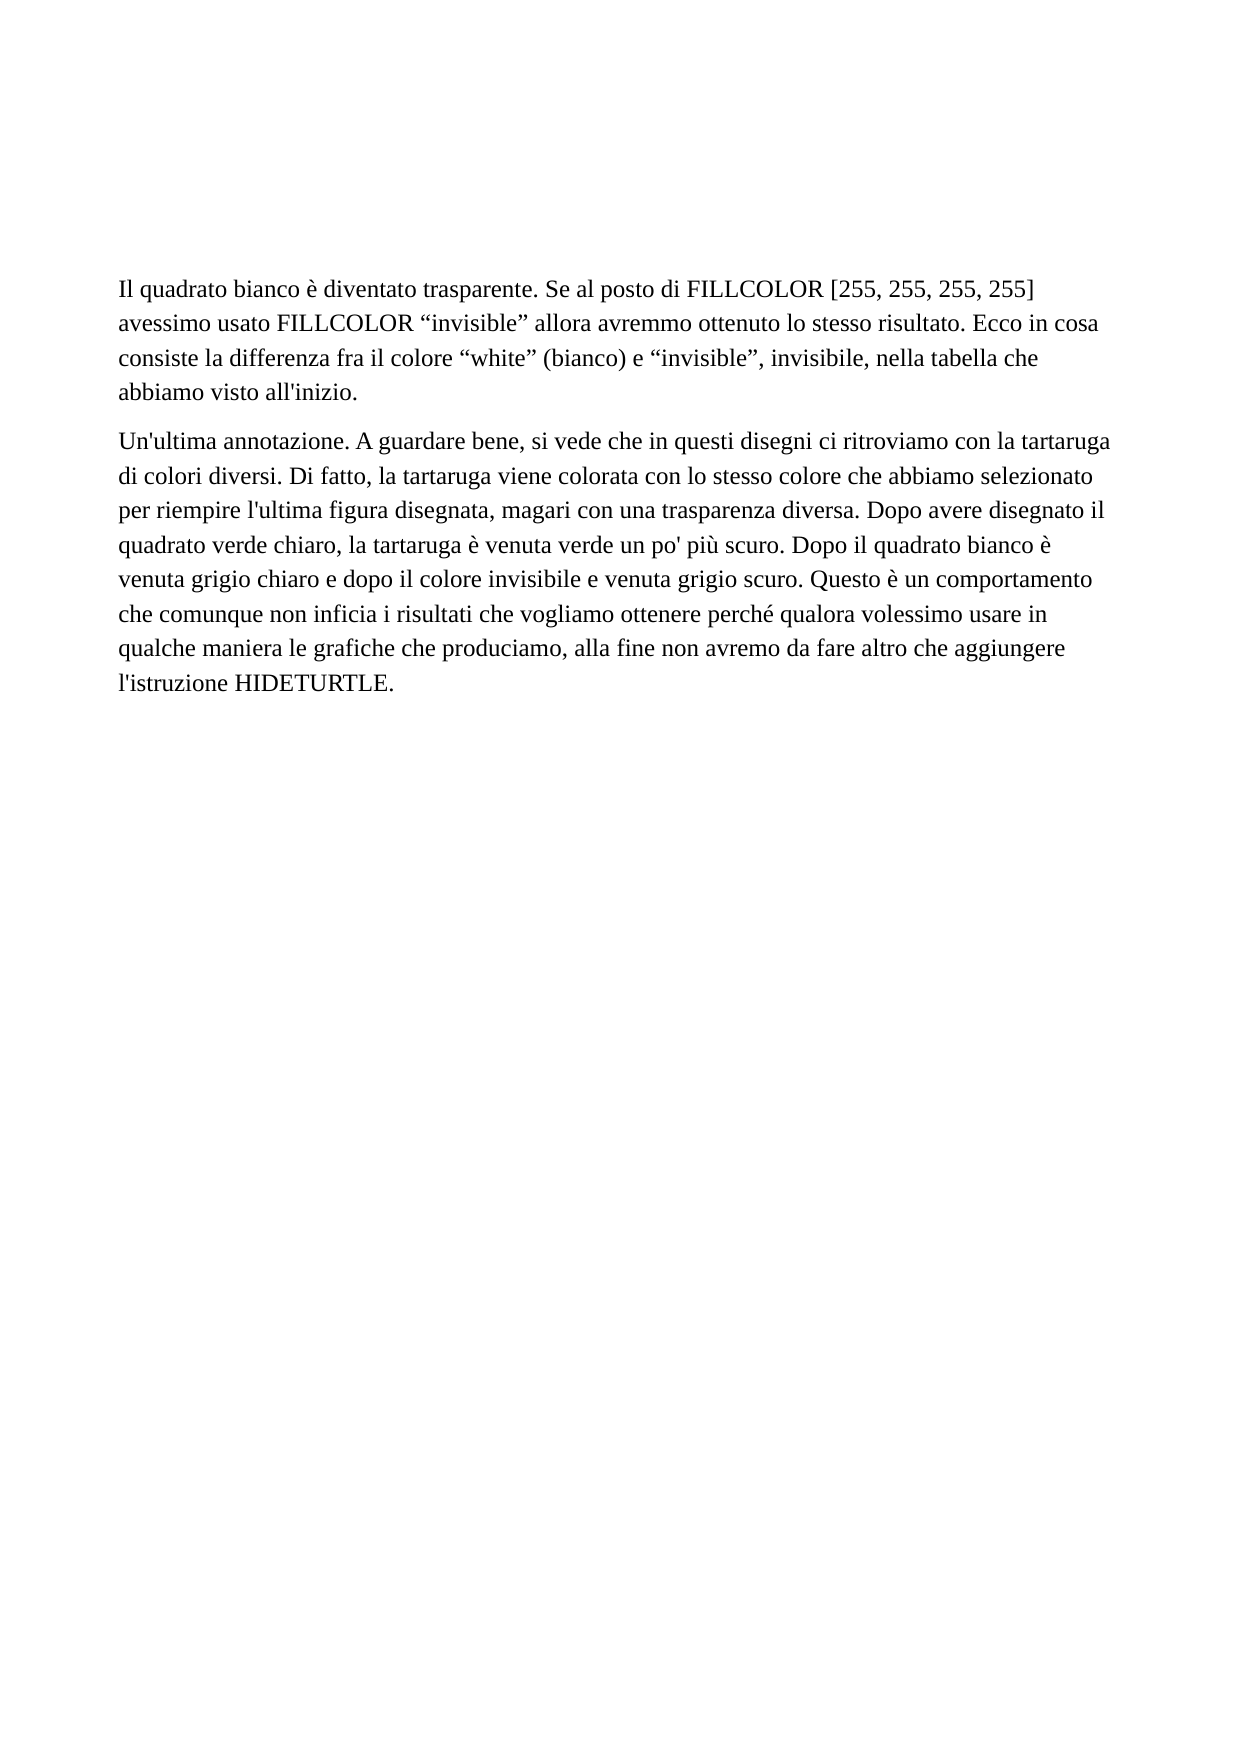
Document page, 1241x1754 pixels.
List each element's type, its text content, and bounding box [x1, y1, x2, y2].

text Il quadrato bianco è diventato trasparente. Se al posto di FILLCOLOR [255, 255, 255, 255] avessimo usato FILLCOLOR “invisible” allora avremmo ottenuto lo stesso risultato. Ecco in cosa consiste la differenza fra il colore “white” (bianco) e “invisible”, invisibile, nella tabella che abbiamo visto all'inizio. [118, 274, 1122, 406]
text Un'ultima annotazione. A guardare bene, si vede che in questi disegni ci ritroviamo con la tartaruga di colori diversi. Di fatto, la tartaruga viene colorata con lo stesso colore che abbiamo selezionato per riempire l'ultima figura disegnata, magari con una trasparenza diversa. Dopo avere disegnato il quadrato verde chiaro, la tartaruga è venuta verde un po' più scuro. Dopo il quadrato bianco è venuta grigio chiaro e dopo il colore invisibile e venuta grigio scuro. Questo è un comportamento che comunque non inficia i risultati che vogliamo ottenere perché qualora volessimo usare in qualche maniera le grafiche che produciamo, alla fine non avremo da fare altro che aggiungere l'istruzione HIDETURTLE. [118, 426, 1122, 696]
